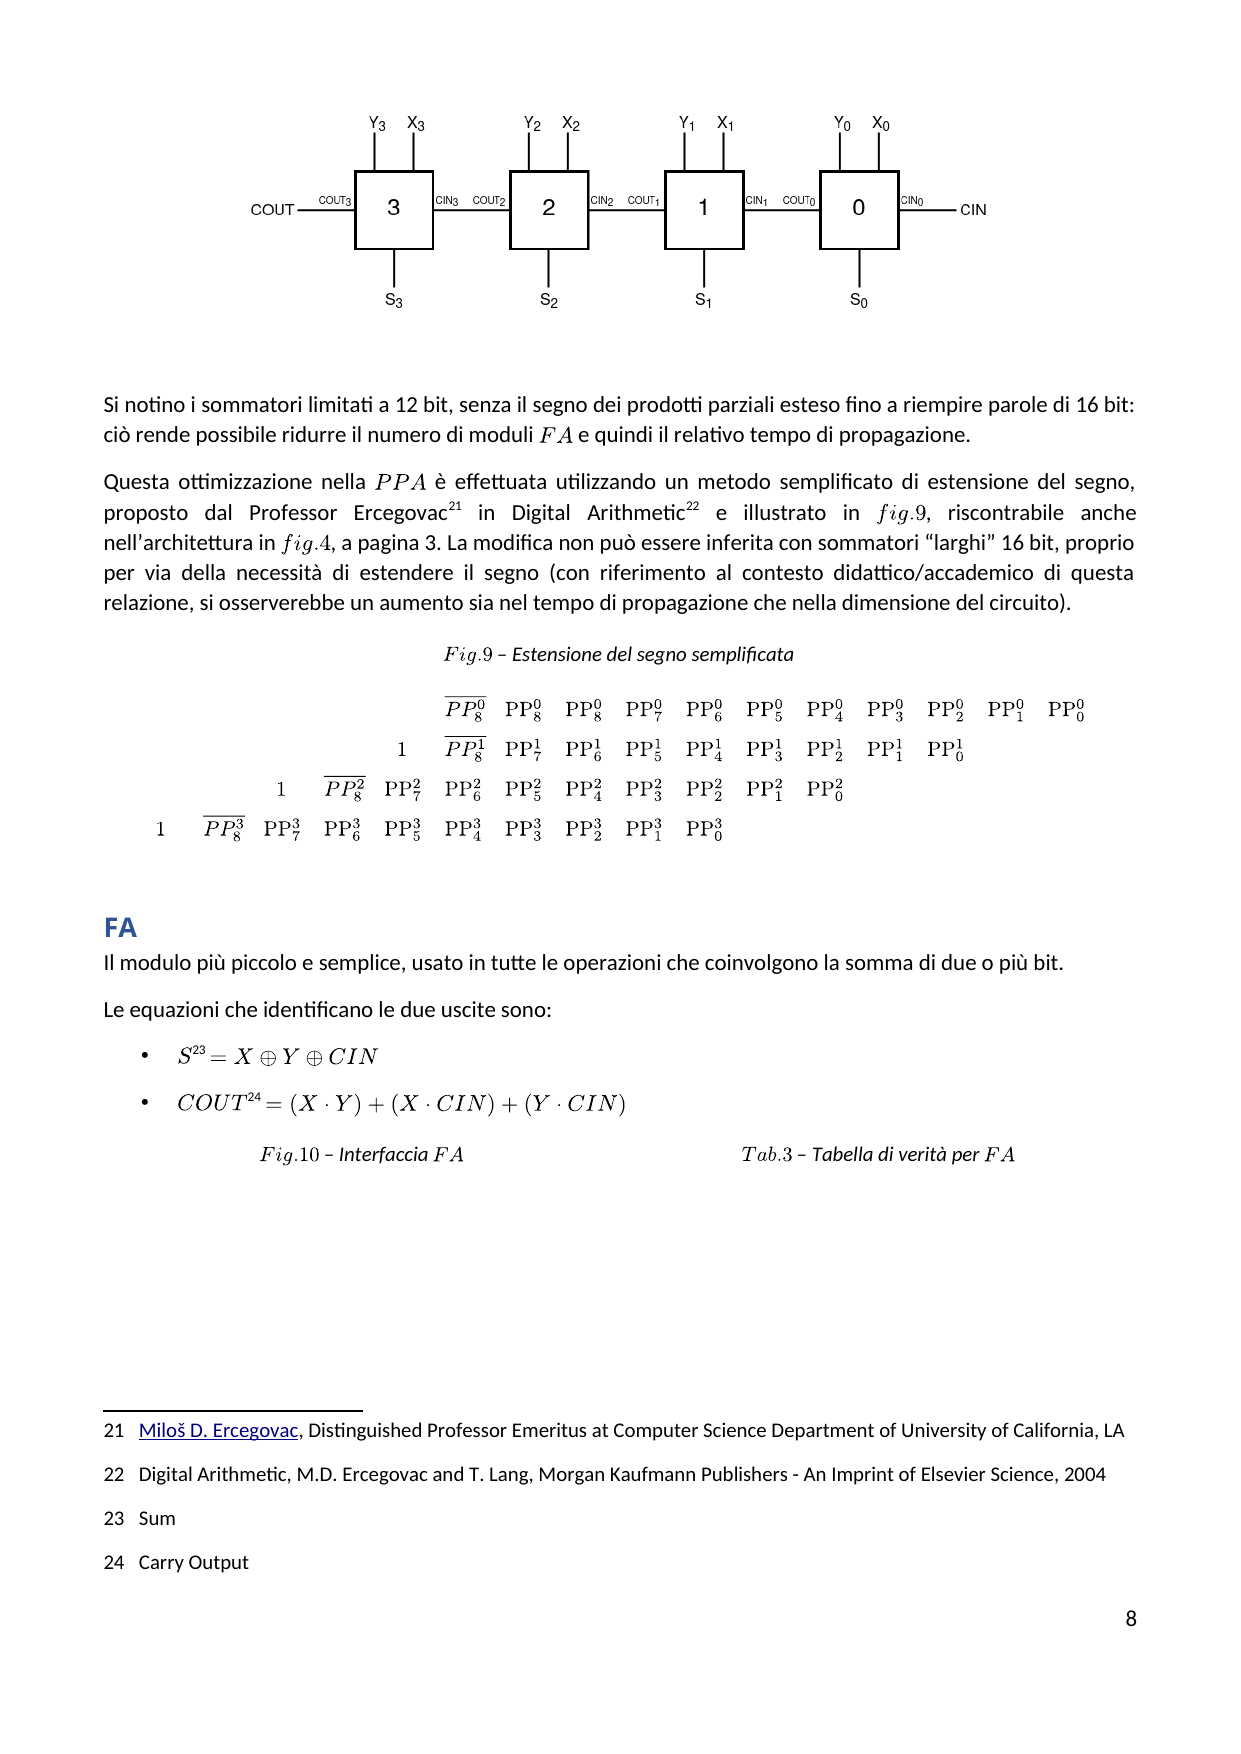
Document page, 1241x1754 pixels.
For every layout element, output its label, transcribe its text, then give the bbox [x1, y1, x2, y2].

table_header – Interfaccia [103, 1135, 620, 1191]
list Carry Output [103, 1549, 1137, 1574]
table_header – Estensione del segno semplificata [103, 635, 1137, 691]
text Le equazioni che identificano le due uscite sono: [103, 995, 1137, 1023]
table_cell [103, 691, 1137, 866]
text Questa ottimizzazione nella è effettuata utilizzando un metodo semplificato di estensione del segno, proposto dal Professor Ercegovac in Digital Arithmetic e illustrato in , riscontrabile anche nell’architettura in , a pagina 3. La modifica non può essere inferita con sommatori “larghi” 16 bit, proprio per via della necessità di estendere il segno (con riferimento al contesto didattico/accademico di questa relazione, si osserverebbe un aumento sia nel tempo di propagazione che nella dimensione del circuito). [103, 467, 1137, 616]
list Sum [103, 1505, 1137, 1530]
text Miloš D. Ercegovac, Distinguished Professor Emeritus at Computer Science Department of University of California, LA [103, 1417, 1137, 1442]
picture [246, 109, 995, 319]
table_header – Tabella di verità per [620, 1135, 1137, 1191]
text Digital Arithmetic, M.D. Ercegovac and T. Lang, Morgan Kaufmann Publishers - An Imprint of Elsevier Science, 2004 [103, 1461, 1137, 1486]
subtitle FA [103, 908, 1137, 945]
text Si notino i sommatori limitati a 12 bit, senza il segno dei prodotti parziali esteso fino a riempire parole di 16 bit: ciò rende possibile ridurre il numero di moduli e quindi il relativo tempo di propagazione. [103, 390, 1137, 448]
text Il modulo più piccolo e semplice, usato in tutte le operazioni che coinvolgono la somma di due o più bit. [103, 948, 1137, 976]
table_cell [103, 103, 1137, 343]
